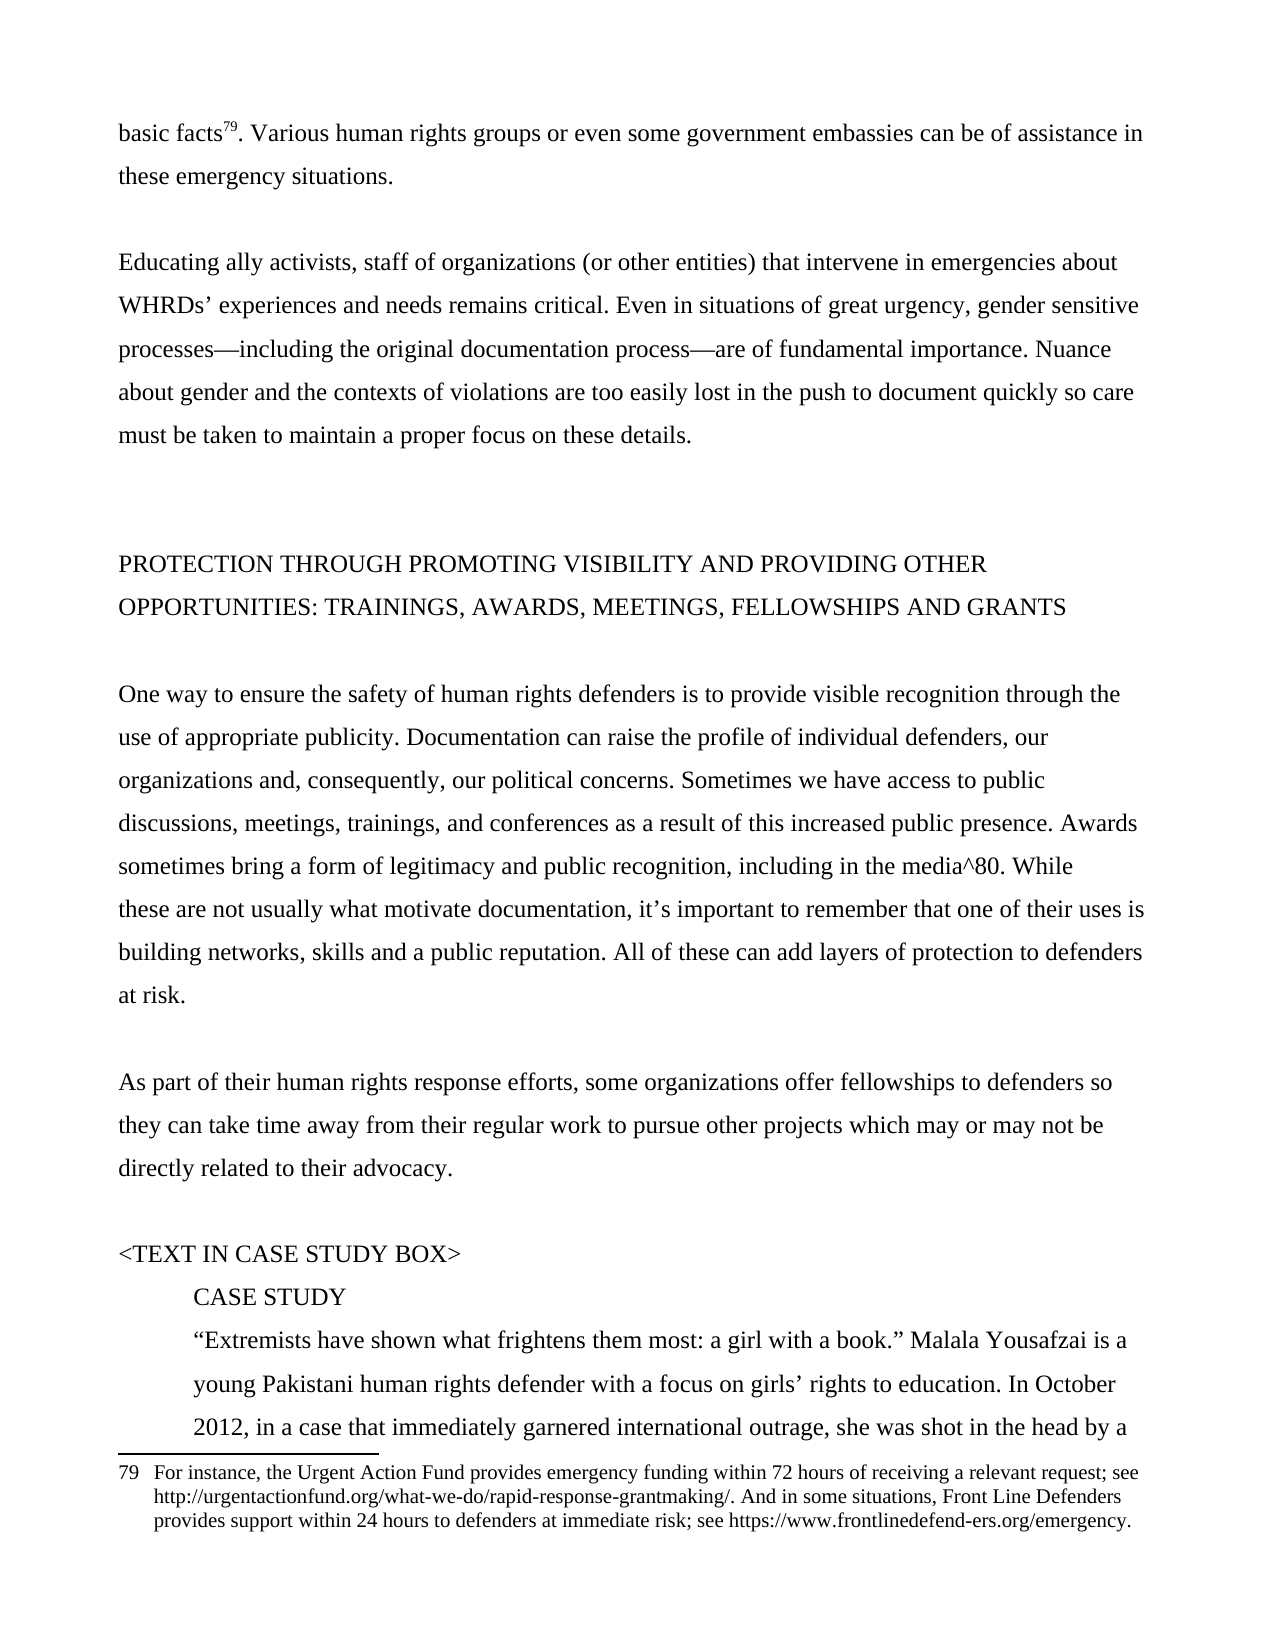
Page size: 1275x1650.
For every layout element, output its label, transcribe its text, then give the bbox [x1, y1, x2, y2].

text Educating ally activists, staff of organizations (or other entities) that intervene in emergencies about WHRDs’ experiences and needs remains critical. Even in situations of great urgency, gender sensitive processes—including the original documentation process—are of fundamental importance. Nuance about gender and the contexts of violations are too easily lost in the push to document quickly so care must be taken to maintain a proper focus on these details. [118, 247, 1157, 449]
text <TEXT IN CASE STUDY BOX> [118, 1239, 1157, 1268]
text PROTECTION THROUGH PROMOTING VISIBILITY AND PROVIDING OTHER OPPORTUNITIES: TRAININGS, AWARDS, MEETINGS, FELLOWSHIPS AND GRANTS [118, 549, 1157, 621]
text As part of their human rights response efforts, some organizations offer fellowships to defenders so they can take time away from their regular work to pursue other projects which may or may not be directly related to their advocacy. [118, 1067, 1157, 1182]
text Some NGOs are able to respond to immediate appeals that are well documented or well argued with basic facts. Various human rights groups or even some government embassies can be of assistance in these emergency situations. [118, 118, 1157, 190]
text CASE STUDY [193, 1282, 1157, 1311]
text “Extremists have shown what frightens them most: a girl with a book.” Malala Yousafzai is a young Pakistani human rights defender with a focus on girls’ rights to education. In October 2012, in a case that immediately garnered international outrage, she was shot in the head by a [193, 1326, 1157, 1441]
text For instance, the Urgent Action Fund provides emergency funding within 72 hours of receiving a relevant request; see http://urgentaction­fund.org/what-we-do/rapid-response-grantmaking/. And in some situations, Front Line Defenders provides support within 24 hours to defenders at immediate risk; see https://www.frontlinedefend-ers.org/emergency. [118, 1460, 1157, 1532]
text these are not usually what motivate documentation, it’s important to remember that one of their uses is building networks, skills and a public reputation. All of these can add layers of protection to defenders at risk. [118, 894, 1157, 1009]
text One way to ensure the safety of human rights defenders is to provide visible recognition through the use of appropriate publicity. Documentation can raise the profile of individual defenders, our organizations and, consequently, our political concerns. Sometimes we have access to public discussions, meetings, trainings, and conferences as a result of this increased public presence. Awards sometimes bring a form of legitimacy and public recognition, including in the media^80. While [118, 679, 1157, 880]
